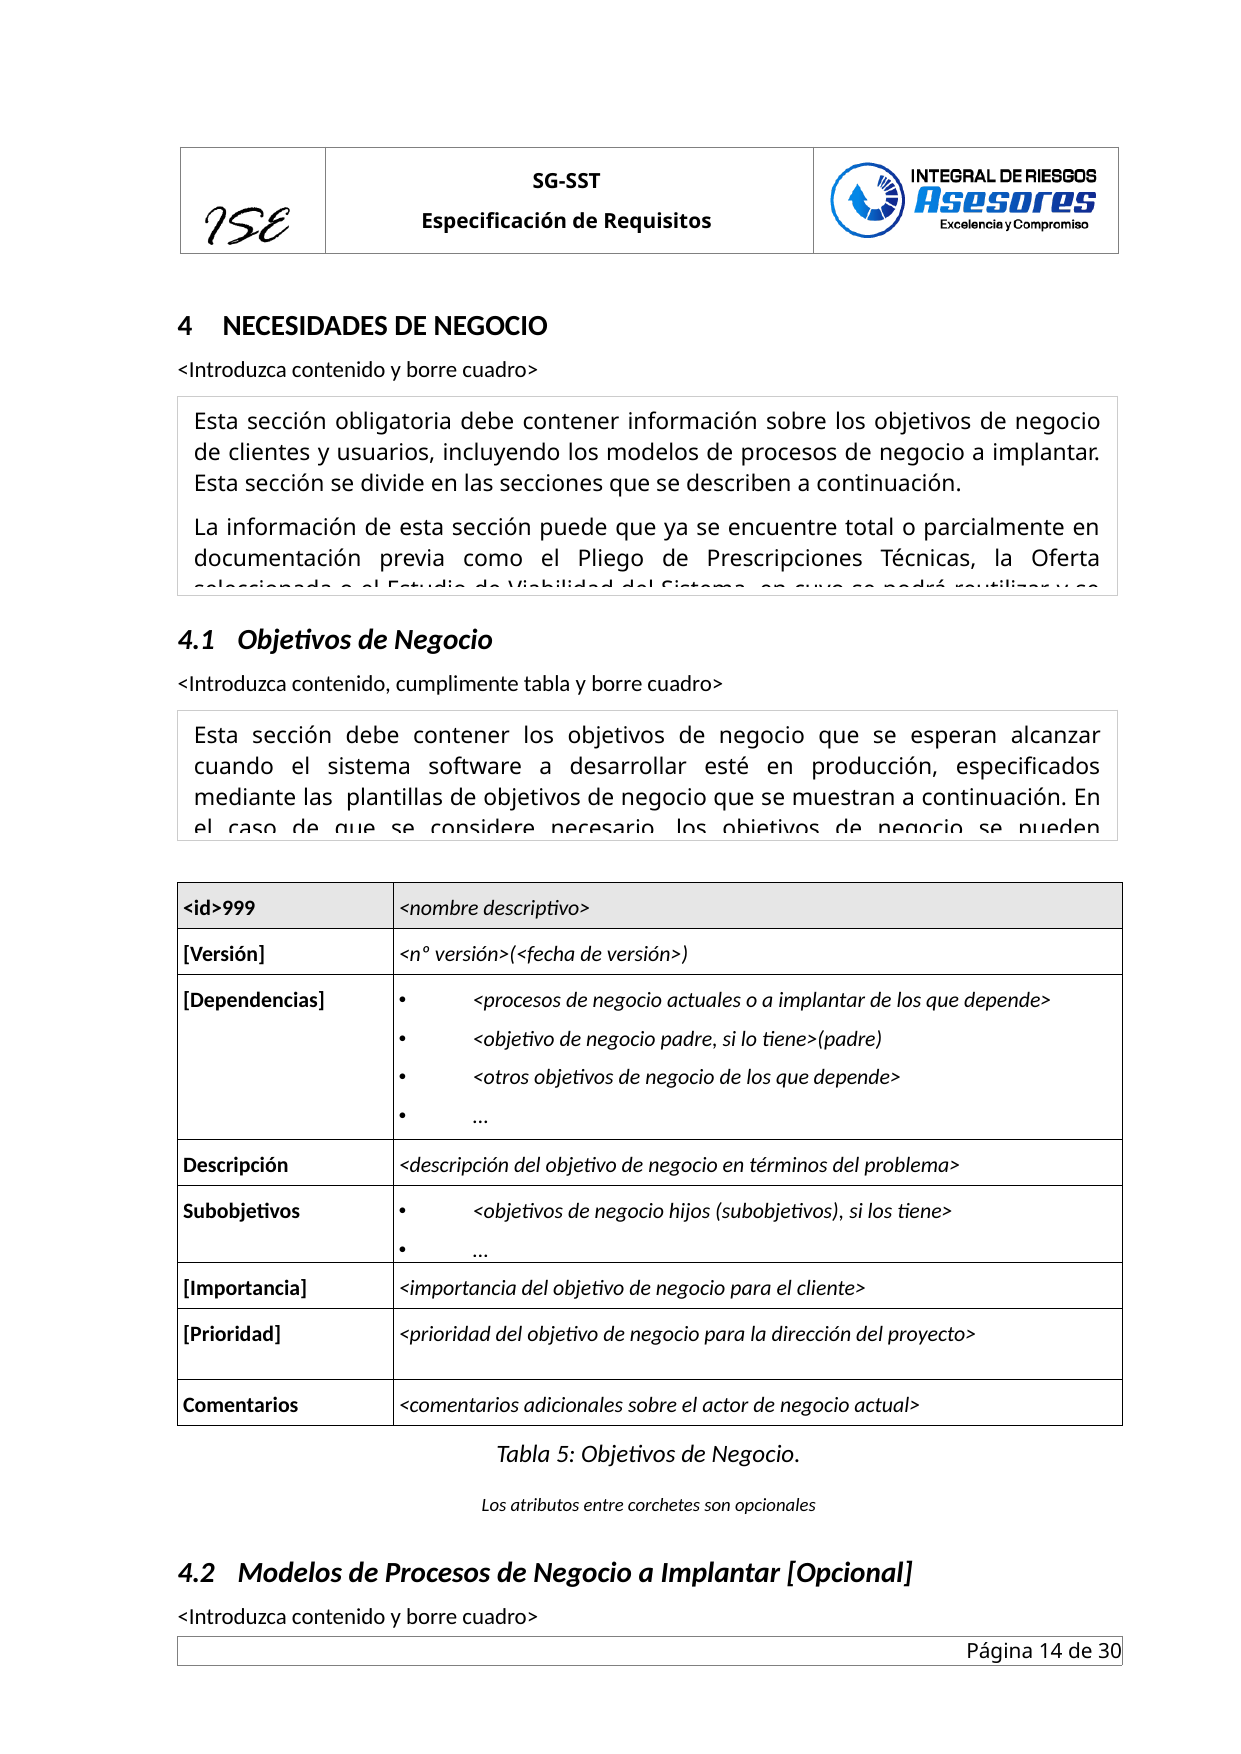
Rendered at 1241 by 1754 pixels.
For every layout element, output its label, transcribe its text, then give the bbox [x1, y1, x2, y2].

table_cell <descripción del objetivo de negocio en términos del problema> [394, 1140, 1122, 1185]
subtitle Objetivos de Negocio [177, 621, 1122, 657]
subtitle NECESIDADES DE NEGOCIO [177, 307, 1122, 343]
table_cell Descripción [178, 1140, 393, 1185]
text La información de esta sección puede que ya se encuentre total o parcialmente en documentación previa como el Pliego de Prescripciones Técnicas, la Oferta seleccionada o el Estudio de Viabilidad del Sistema, en cuyo se podrá reutilizar y se hará referencia a dichos documentos como fuente de la misma. [194, 511, 1101, 587]
text <Introduzca contenido y borre cuadro> [177, 355, 1122, 383]
table_cell <prioridad del objetivo de negocio para la dirección del proyecto> [394, 1309, 1122, 1379]
table_cell [Versión] [178, 929, 393, 974]
table_cell Comentarios [178, 1380, 393, 1425]
table_cell [Importancia] [178, 1263, 393, 1308]
subtitle Modelos de Procesos de Negocio a Implantar [Opcional] [177, 1554, 1122, 1589]
table_header <id>999 [178, 883, 393, 928]
table_cell Subobjetivos [178, 1186, 393, 1262]
table_cell <comentarios adicionales sobre el actor de negocio actual> [394, 1380, 1122, 1425]
text Los atributos entre corchetes son opcionales [177, 1493, 1122, 1516]
table_cell <procesos de negocio actuales o a implantar de los que depende> <objetivo de negocio padre, si lo tiene>(padre) <otros objetivos de negocio de los que depende> ... [394, 975, 1122, 1139]
text Esta sección debe contener los objetivos de negocio que se esperan alcanzar cuando el sistema software a desarrollar esté en producción, especificados mediante las plantillas de objetivos de negocio que se muestran a continuación. En el caso de que se considere necesario, los objetivos de negocio se pueden descomponer jerárquicamente para facilitar su comprensión y representar dicha jerarquía de forma gráfica. [194, 719, 1101, 832]
table_cell <objetivos de negocio hijos (subobjetivos), si los tiene> ... [394, 1186, 1122, 1262]
text <Introduzca contenido y borre cuadro> [177, 1602, 1122, 1630]
table_cell <importancia del objetivo de negocio para el cliente> [394, 1263, 1122, 1308]
text <Introduzca contenido, cumplimente tabla y borre cuadro> [177, 669, 1122, 697]
text Tabla 5: Objetivos de Negocio. [177, 1438, 1122, 1468]
table_header <nombre descriptivo> [394, 883, 1122, 928]
text Esta sección obligatoria debe contener información sobre los objetivos de negocio de clientes y usuarios, incluyendo los modelos de procesos de negocio a implantar. Esta sección se divide en las secciones que se describen a continuación. [194, 405, 1101, 498]
table_cell <nº versión>(<fecha de versión>) [394, 929, 1122, 974]
table_cell [Prioridad] [178, 1309, 393, 1379]
table_cell [Dependencias] [178, 975, 393, 1139]
